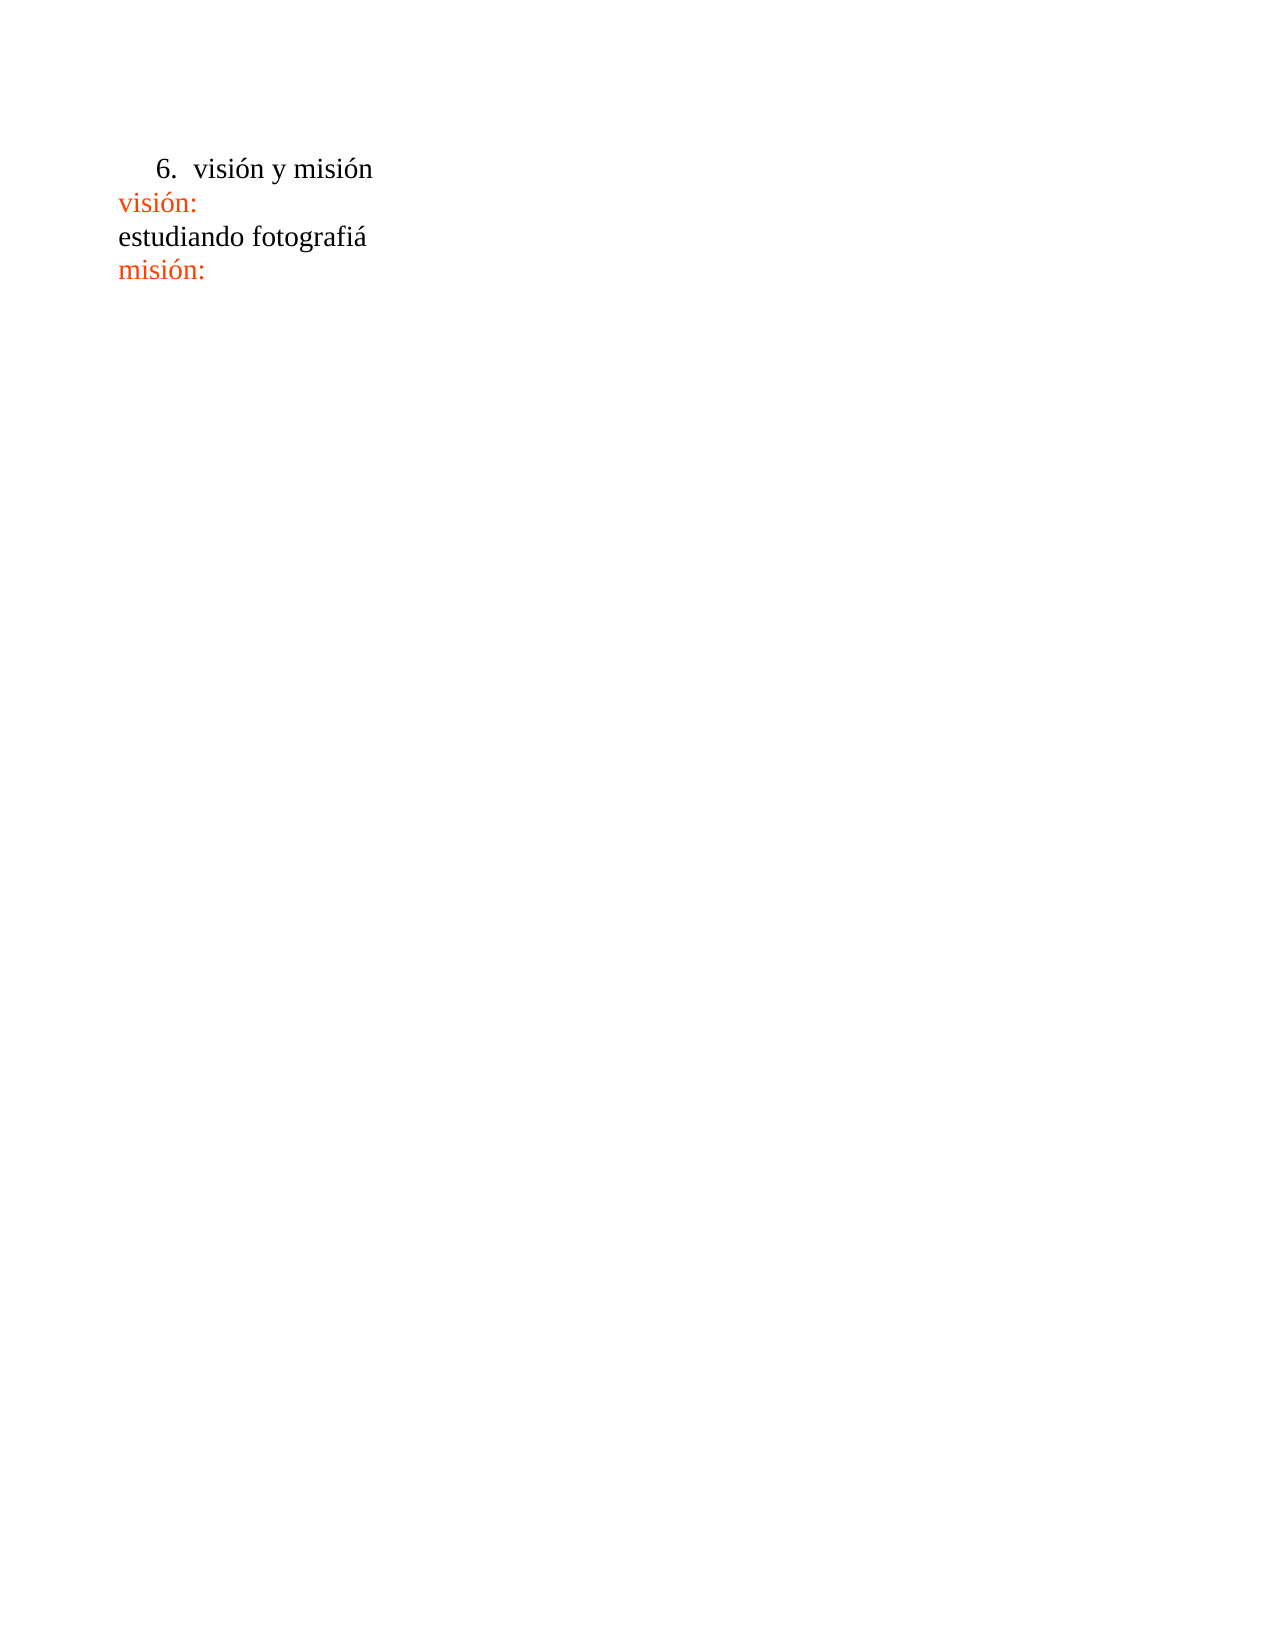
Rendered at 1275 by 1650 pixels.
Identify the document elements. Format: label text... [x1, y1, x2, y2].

text misión: [118, 252, 1157, 286]
text visión: [118, 185, 1157, 219]
text estudiando fotografiá [118, 219, 1157, 252]
list visión y misión [156, 152, 1157, 185]
